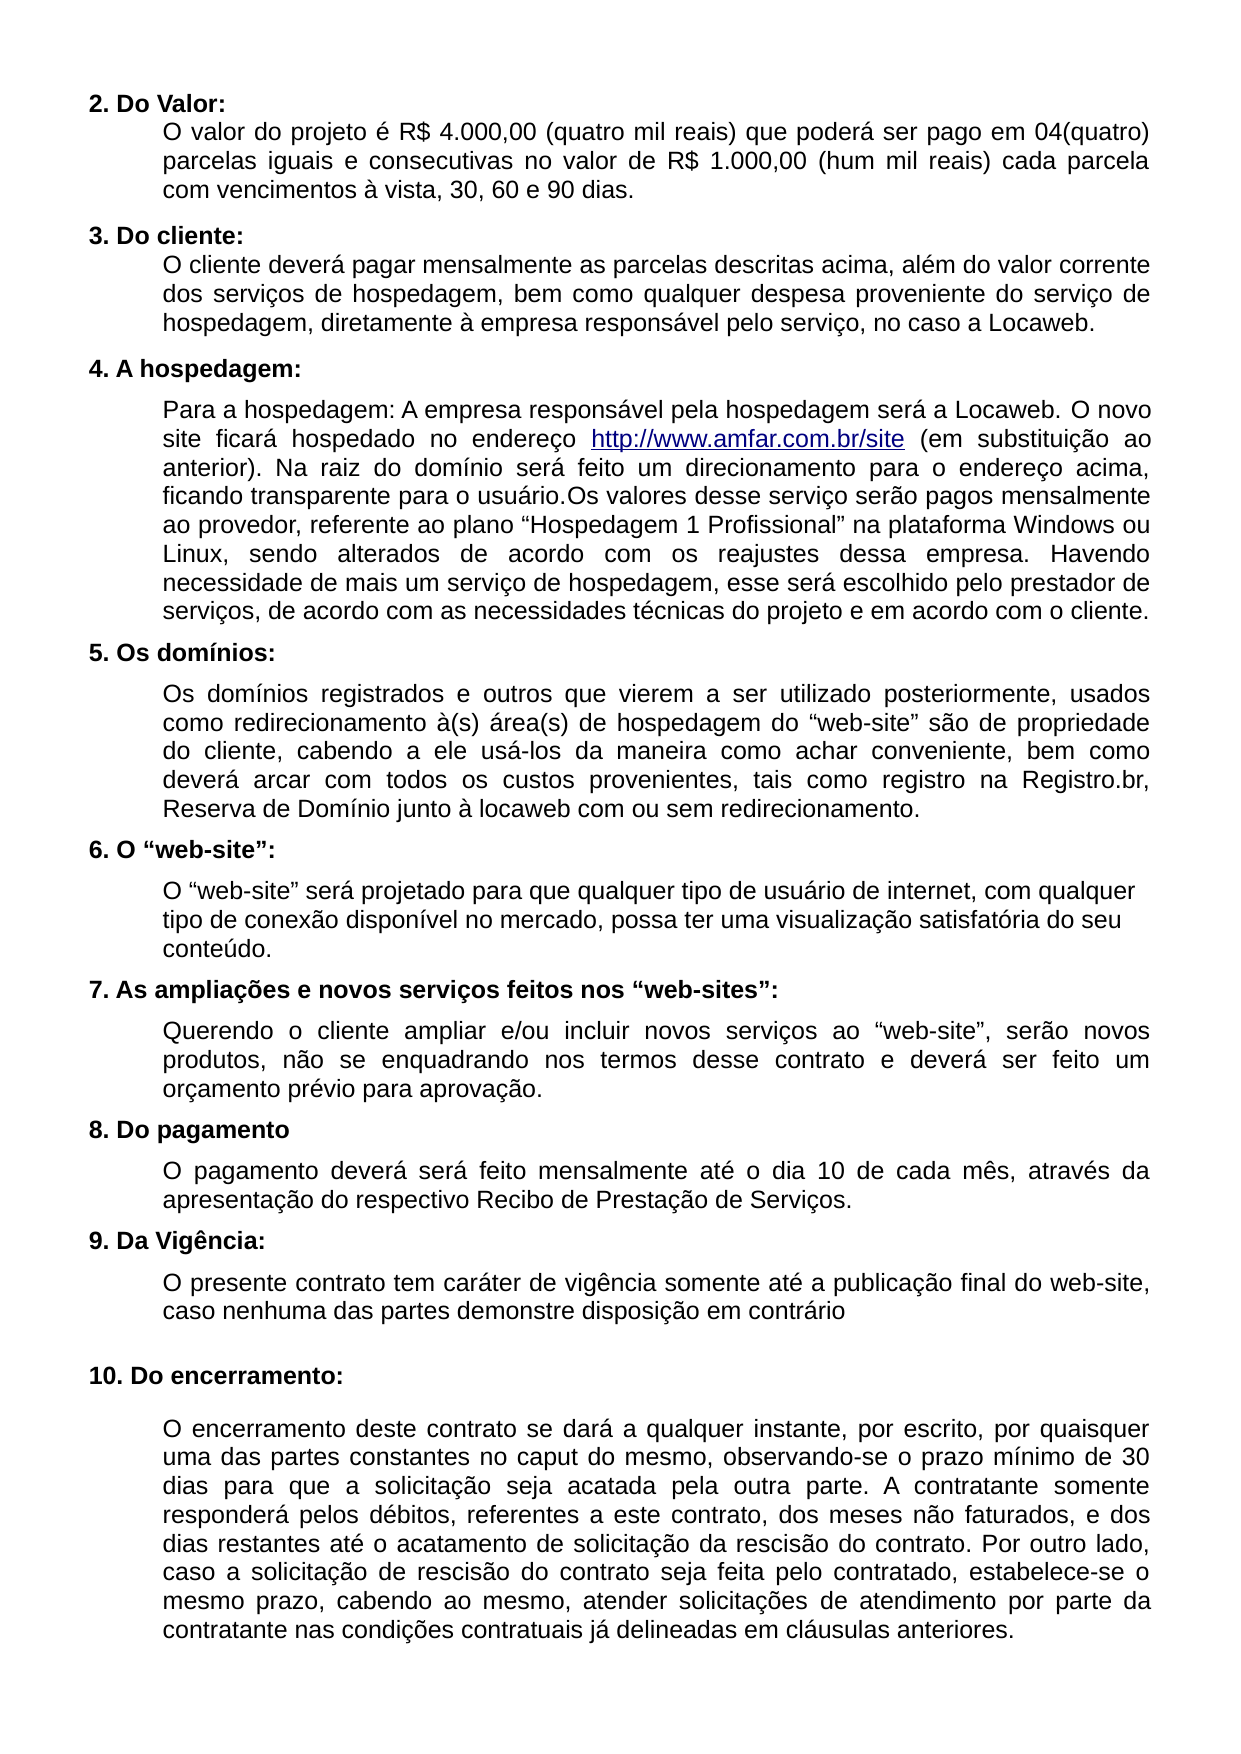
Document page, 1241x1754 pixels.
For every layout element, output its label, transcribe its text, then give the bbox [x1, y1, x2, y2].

text O presente contrato tem caráter de vigência somente até a publicação final do web-site, caso nenhuma das partes demonstre disposição em contrário [162, 1268, 1152, 1325]
text O “web-site” será projetado para que qualquer tipo de usuário de internet, com qualquer tipo de conexão disponível no mercado, possa ter uma visualização satisfatória do seu conteúdo. [162, 876, 1152, 963]
text 9. Da Vigência: [88, 1226, 1152, 1255]
text Para a hospedagem: A empresa responsável pela hospedagem será a Locaweb. O novo site ficará hospedado no endereço http://www.amfar.com.br/site (em substituição ao anterior). Na raiz do domínio será feito um direcionamento para o endereço acima, ficando transparente para o usuário.Os valores desse serviço serão pagos mensalmente ao provedor, referente ao plano “Hospedagem 1 Profissional” na plataforma Windows ou Linux, sendo alterados de acordo com os reajustes dessa empresa. Havendo necessidade de mais um serviço de hospedagem, esse será escolhido pelo prestador de serviços, de acordo com as necessidades técnicas do projeto e em acordo com o cliente. [162, 395, 1152, 625]
text 10. Do encerramento: [88, 1361, 1152, 1390]
text 8. Do pagamento [88, 1115, 1152, 1144]
text O cliente deverá pagar mensalmente as parcelas descritas acima, além do valor corrente dos serviços de hospedagem, bem como qualquer despesa proveniente do serviço de hospedagem, diretamente à empresa responsável pelo serviço, no caso a Locaweb. [162, 250, 1152, 336]
text 5. Os domínios: [88, 638, 1152, 666]
text Os domínios registrados e outros que vierem a ser utilizado posteriormente, usados como redirecionamento à(s) área(s) de hospedagem do “web-site” são de propriedade do cliente, cabendo a ele usá-los da maneira como achar conveniente, bem como deverá arcar com todos os custos provenientes, tais como registro na Registro.br, Reserva de Domínio junto à locaweb com ou sem redirecionamento. [162, 679, 1152, 823]
text 3. Do cliente: [88, 221, 1152, 250]
text 2. Do Valor: [88, 88, 1152, 117]
text 7. As ampliações e novos serviços feitos nos “web-sites”: [88, 975, 1152, 1004]
text O valor do projeto é R$ 4.000,00 (quatro mil reais) que poderá ser pago em 04(quatro) parcelas iguais e consecutivas no valor de R$ 1.000,00 (hum mil reais) cada parcela com vencimentos à vista, 30, 60 e 90 dias. [162, 117, 1152, 203]
text 4. A hospedagem: [88, 354, 1152, 383]
text O encerramento deste contrato se dará a qualquer instante, por escrito, por quaisquer uma das partes constantes no caput do mesmo, observando-se o prazo mínimo de 30 dias para que a solicitação seja acatada pela outra parte. A contratante somente responderá pelos débitos, referentes a este contrato, dos meses não faturados, e dos dias restantes até o acatamento de solicitação da rescisão do contrato. Por outro lado, caso a solicitação de rescisão do contrato seja feita pelo contratado, estabelece-se o mesmo prazo, cabendo ao mesmo, atender solicitações de atendimento por parte da contratante nas condições contratuais já delineadas em cláusulas anteriores. [162, 1414, 1152, 1644]
text 6. O “web-site”: [88, 835, 1152, 864]
text O pagamento deverá será feito mensalmente até o dia 10 de cada mês, através da apresentação do respectivo Recibo de Prestação de Serviços. [162, 1156, 1152, 1214]
text Querendo o cliente ampliar e/ou incluir novos serviços ao “web-site”, serão novos produtos, não se enquadrando nos termos desse contrato e deverá ser feito um orçamento prévio para aprovação. [162, 1016, 1152, 1103]
